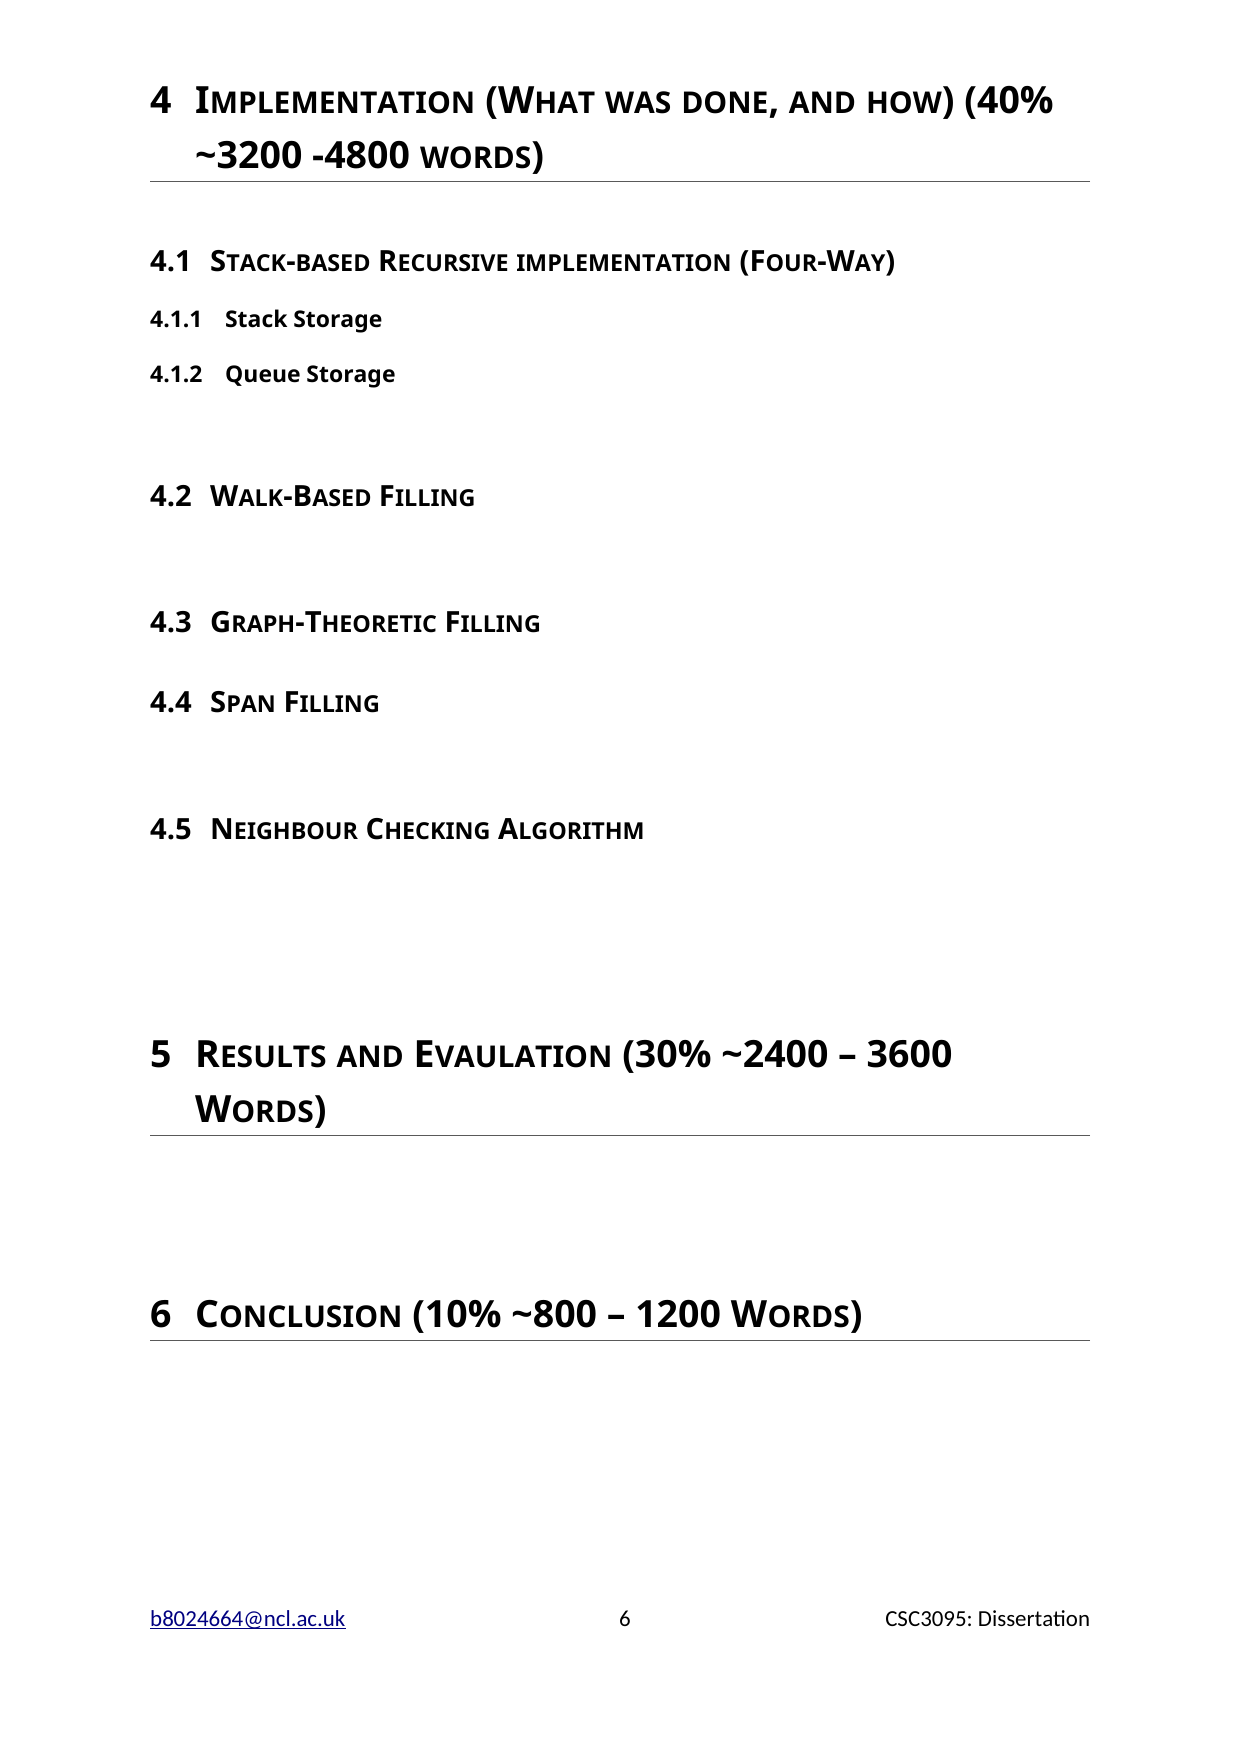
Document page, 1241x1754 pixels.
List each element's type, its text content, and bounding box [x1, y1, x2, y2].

subtitle Walk-Based Filling [150, 475, 1090, 515]
subtitle Queue Storage [150, 358, 1090, 389]
subtitle Neighbour Checking Algorithm [150, 808, 1090, 848]
subtitle Conclusion (10% ~800 – 1200 Words) [150, 1287, 1090, 1340]
subtitle Implementation (What was done, and how) (40% ~3200 -4800 words) [150, 74, 1090, 181]
subtitle Stack-based Recursive implementation (Four-Way) [150, 240, 1090, 280]
subtitle Results and Evaulation (30% ~2400 – 3600 Words) [150, 1028, 1090, 1135]
subtitle Stack Storage [150, 303, 1090, 335]
subtitle Span Filling [150, 682, 1090, 721]
subtitle Graph-Theoretic Filling [150, 602, 1090, 641]
